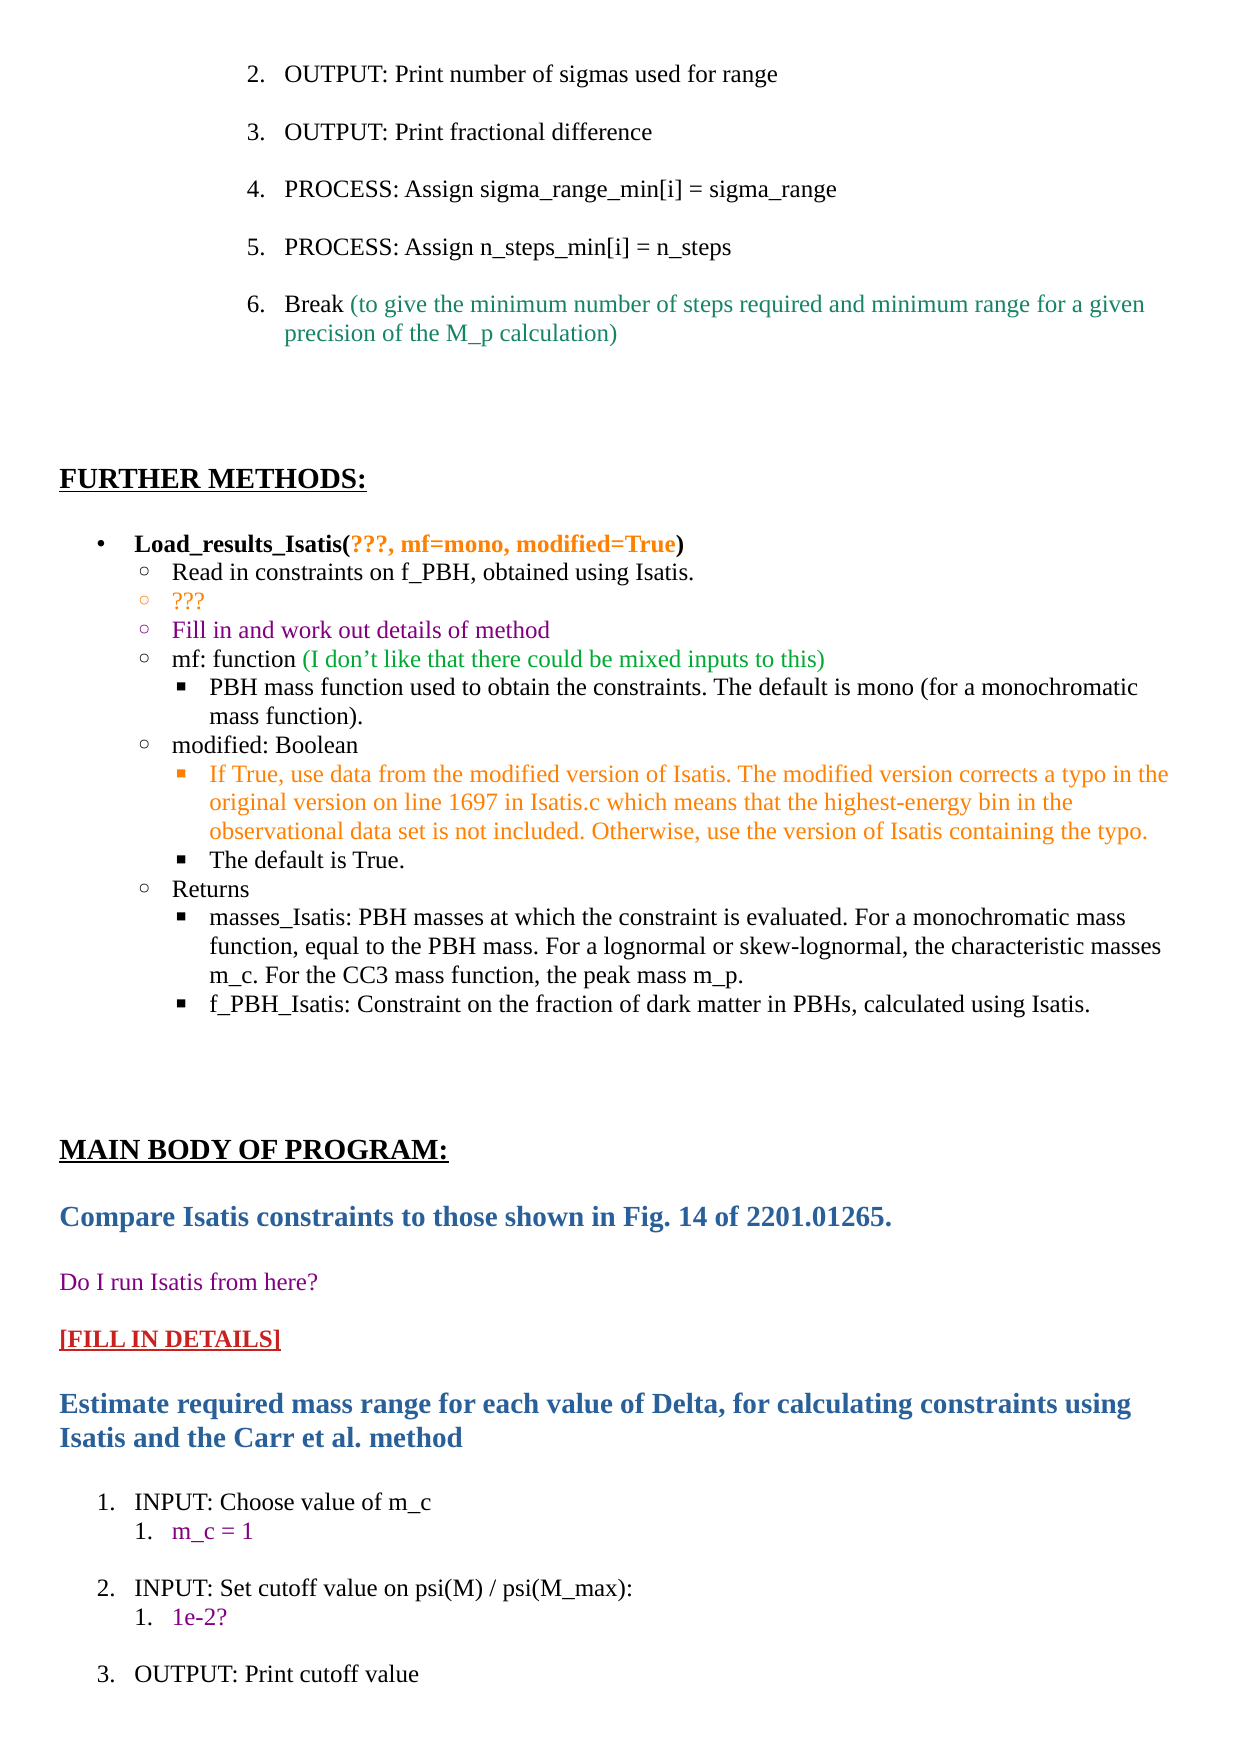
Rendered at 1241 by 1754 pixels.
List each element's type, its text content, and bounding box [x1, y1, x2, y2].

list INPUT: Set cutoff value on psi(M) / psi(M_max): [97, 1573, 1181, 1602]
list m_c = 1 [134, 1516, 1181, 1544]
list Read in constraints on f_PBH, obtained using Isatis. [134, 557, 1181, 586]
list Returns [134, 874, 1181, 902]
text FURTHER METHODS: [59, 462, 1181, 495]
list If True, use data from the modified version of Isatis. The modified version corrects a typo in the original version on line 1697 in Isatis.c which means that the highest-energy bin in the observational data set is not included. Otherwise, use the version of Isatis containing the typo. [172, 759, 1181, 845]
list masses_Isatis: PBH masses at which the constraint is evaluated. For a monochromatic mass function, equal to the PBH mass. For a lognormal or skew-lognormal, the characteristic masses m_c. For the CC3 mass function, the peak mass m_p. [172, 902, 1181, 989]
text [FILL IN DETAILS] [59, 1324, 1181, 1353]
text Do I run Isatis from here? [59, 1267, 1181, 1295]
list OUTPUT: Print number of sigmas used for range [247, 59, 1181, 88]
list ??? [134, 586, 1181, 615]
text MAIN BODY OF PROGRAM: [59, 1132, 1181, 1166]
list f_PBH_Isatis: Constraint on the fraction of dark matter in PBHs, calculated using Isatis. [172, 989, 1181, 1017]
list OUTPUT: Print fractional difference [247, 117, 1181, 145]
list 1e-2? [134, 1602, 1181, 1631]
list Break (to give the minimum number of steps required and minimum range for a given precision of the M_p calculation) [247, 289, 1181, 347]
list mf: function (I don’t like that there could be mixed inputs to this) [134, 644, 1181, 672]
list Fill in and work out details of method [134, 615, 1181, 644]
list OUTPUT: Print cutoff value [97, 1659, 1181, 1688]
list PROCESS: Assign n_steps_min[i] = n_steps [247, 232, 1181, 260]
list INPUT: Choose value of m_c [97, 1487, 1181, 1516]
text Estimate required mass range for each value of Delta, for calculating constraints using Isatis and the Carr et al. method [59, 1386, 1181, 1453]
list The default is True. [172, 845, 1181, 874]
text Compare Isatis constraints to those shown in Fig. 14 of 2201.01265. [59, 1199, 1181, 1233]
list Load_results_Isatis(???, mf=mono, modified=True) [97, 529, 1181, 557]
list PROCESS: Assign sigma_range_min[i] = sigma_range [247, 174, 1181, 203]
list PBH mass function used to obtain the constraints. The default is mono (for a monochromatic mass function). [172, 672, 1181, 730]
list modified: Boolean [134, 730, 1181, 759]
